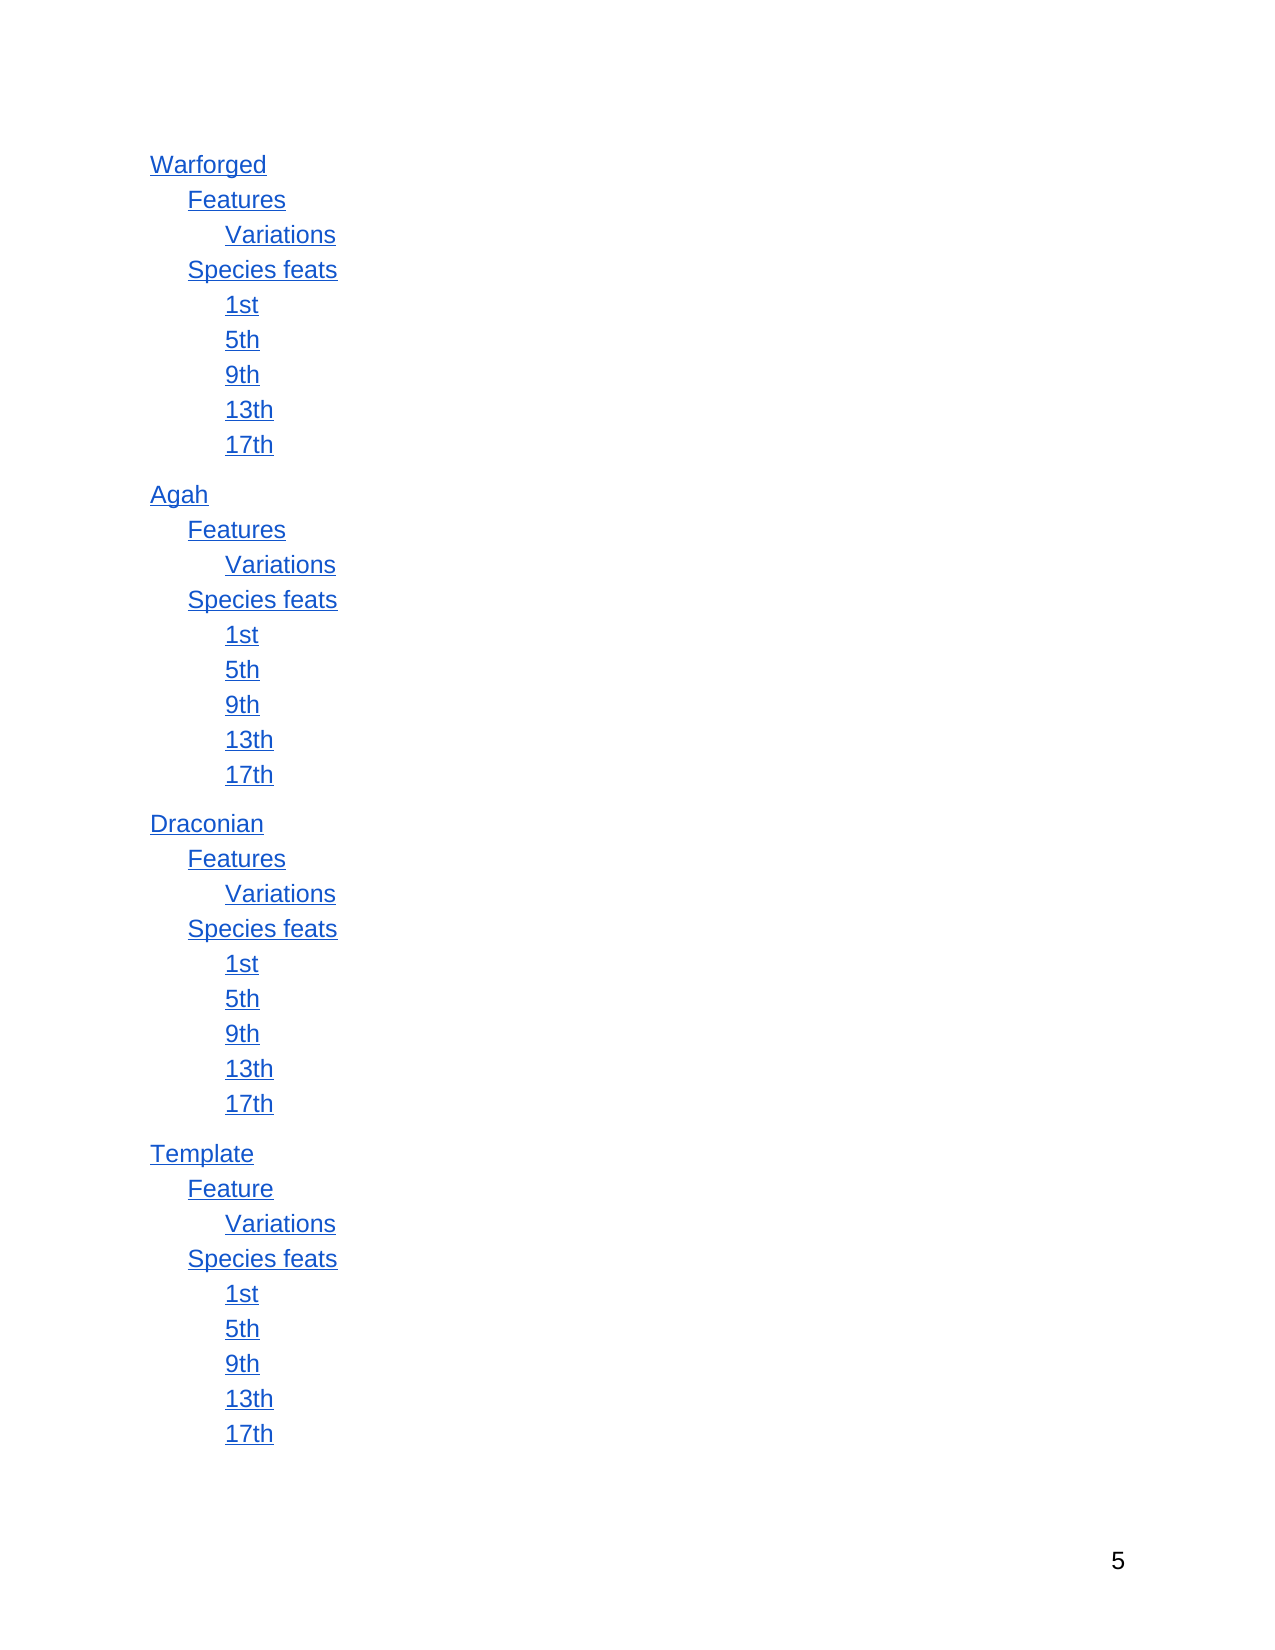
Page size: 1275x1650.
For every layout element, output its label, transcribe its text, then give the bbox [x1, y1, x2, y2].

text 9th [225, 1349, 1125, 1377]
text Agah [150, 479, 1125, 508]
text Variations [225, 220, 1125, 249]
text 1st [225, 949, 1125, 978]
text 1st [225, 1279, 1125, 1307]
text 17th [225, 1089, 1125, 1118]
text 17th [225, 759, 1125, 788]
text 13th [225, 1384, 1125, 1412]
text 17th [225, 430, 1125, 459]
text Features [187, 844, 1125, 873]
text 5th [225, 325, 1125, 354]
text 13th [225, 395, 1125, 424]
text 13th [225, 724, 1125, 753]
text Variations [225, 549, 1125, 578]
text Features [187, 185, 1125, 214]
text 5th [225, 984, 1125, 1013]
text Species feats [187, 255, 1125, 284]
text 9th [225, 1019, 1125, 1048]
text 5th [225, 654, 1125, 683]
text 5th [225, 1314, 1125, 1342]
text Variations [225, 1209, 1125, 1237]
text 17th [225, 1419, 1125, 1447]
text 9th [225, 360, 1125, 389]
text Species feats [187, 914, 1125, 943]
text Features [187, 514, 1125, 543]
text Feature [187, 1174, 1125, 1202]
text Template [150, 1139, 1125, 1167]
text Species feats [187, 584, 1125, 613]
text 1st [225, 619, 1125, 648]
text 9th [225, 689, 1125, 718]
text 13th [225, 1054, 1125, 1083]
text Variations [225, 879, 1125, 908]
text Species feats [187, 1244, 1125, 1272]
text Draconian [150, 809, 1125, 838]
text Warforged [150, 150, 1125, 179]
text 1st [225, 290, 1125, 319]
